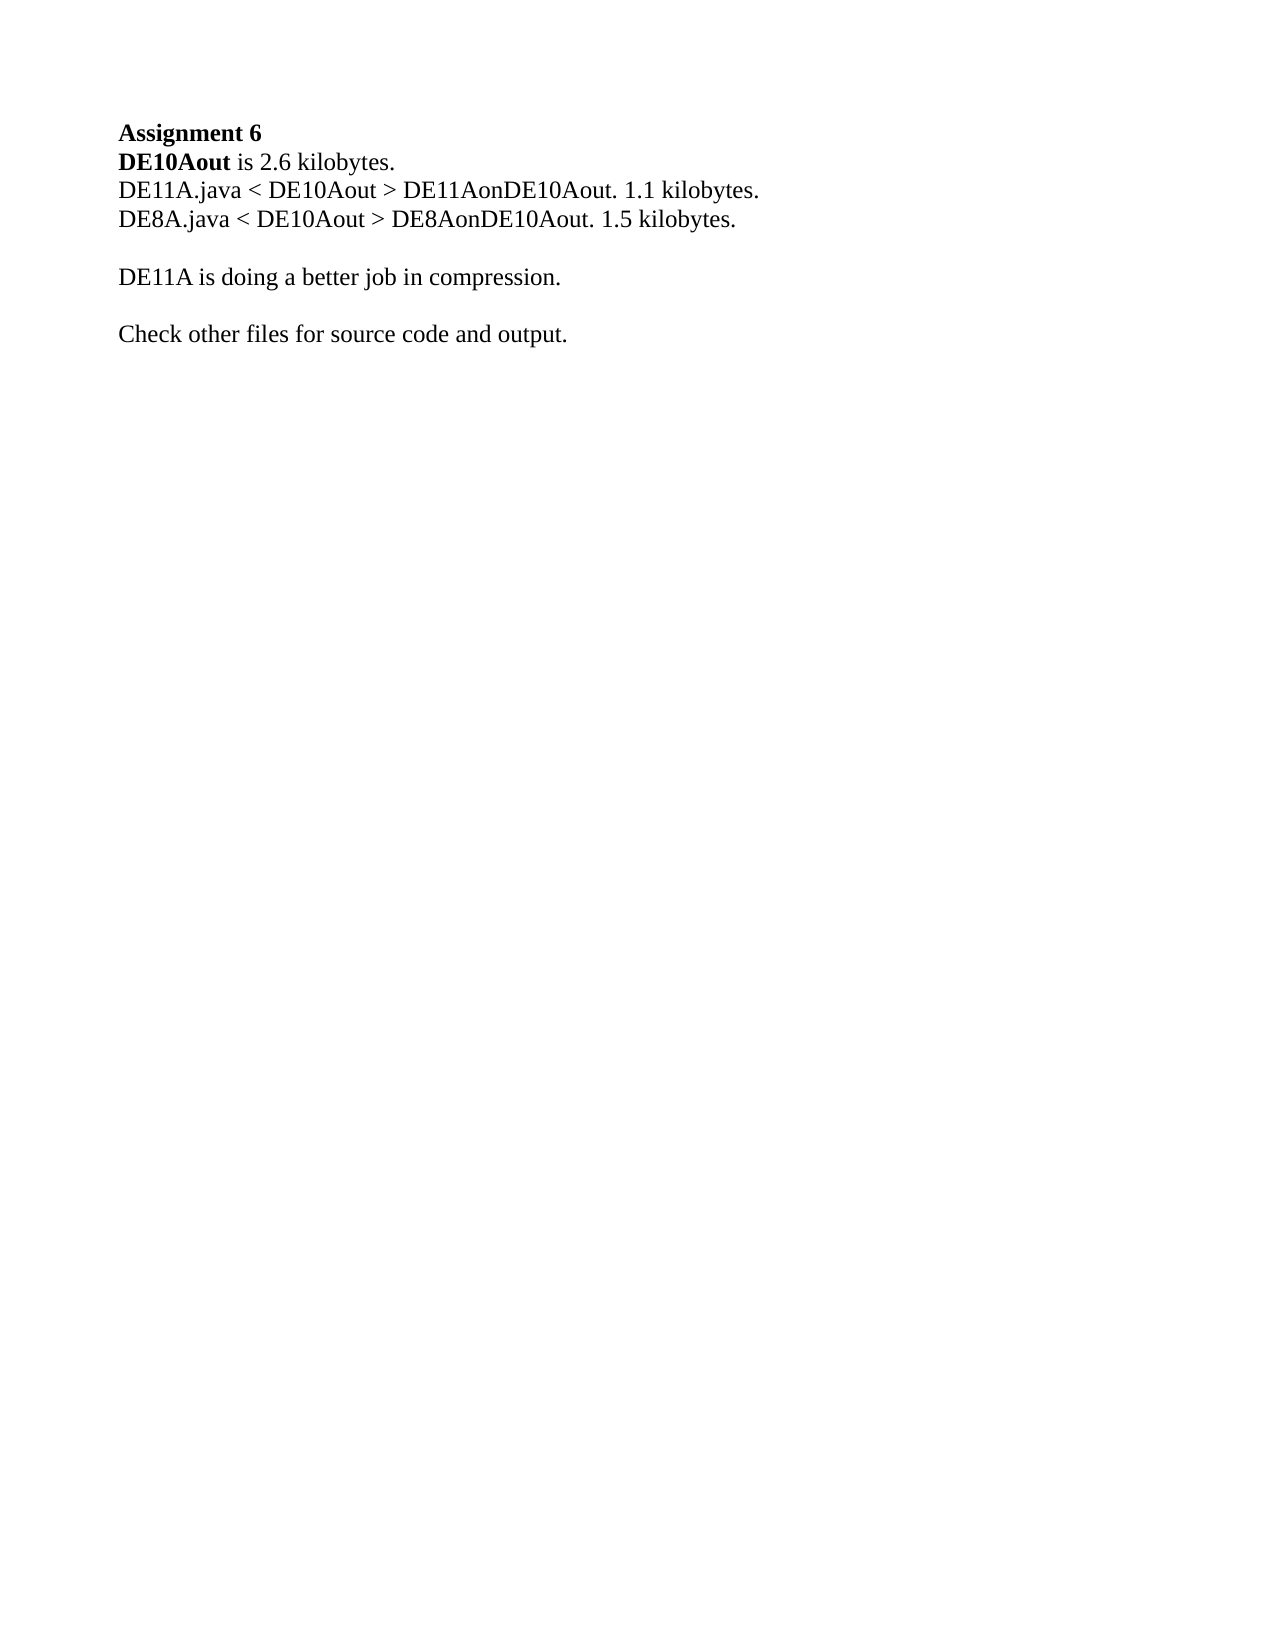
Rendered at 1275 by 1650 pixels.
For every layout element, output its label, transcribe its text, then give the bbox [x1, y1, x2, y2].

text DE10Aout is 2.6 kilobytes. [118, 147, 1157, 176]
text Check other files for source code and output. [118, 319, 1157, 348]
text DE11A.java < DE10Aout > DE11AonDE10Aout. 1.1 kilobytes. [118, 176, 1157, 204]
text DE8A.java < DE10Aout > DE8AonDE10Aout. 1.5 kilobytes. [118, 204, 1157, 233]
text Assignment 6 [118, 118, 1157, 147]
text DE11A is doing a better job in compression. [118, 262, 1157, 291]
